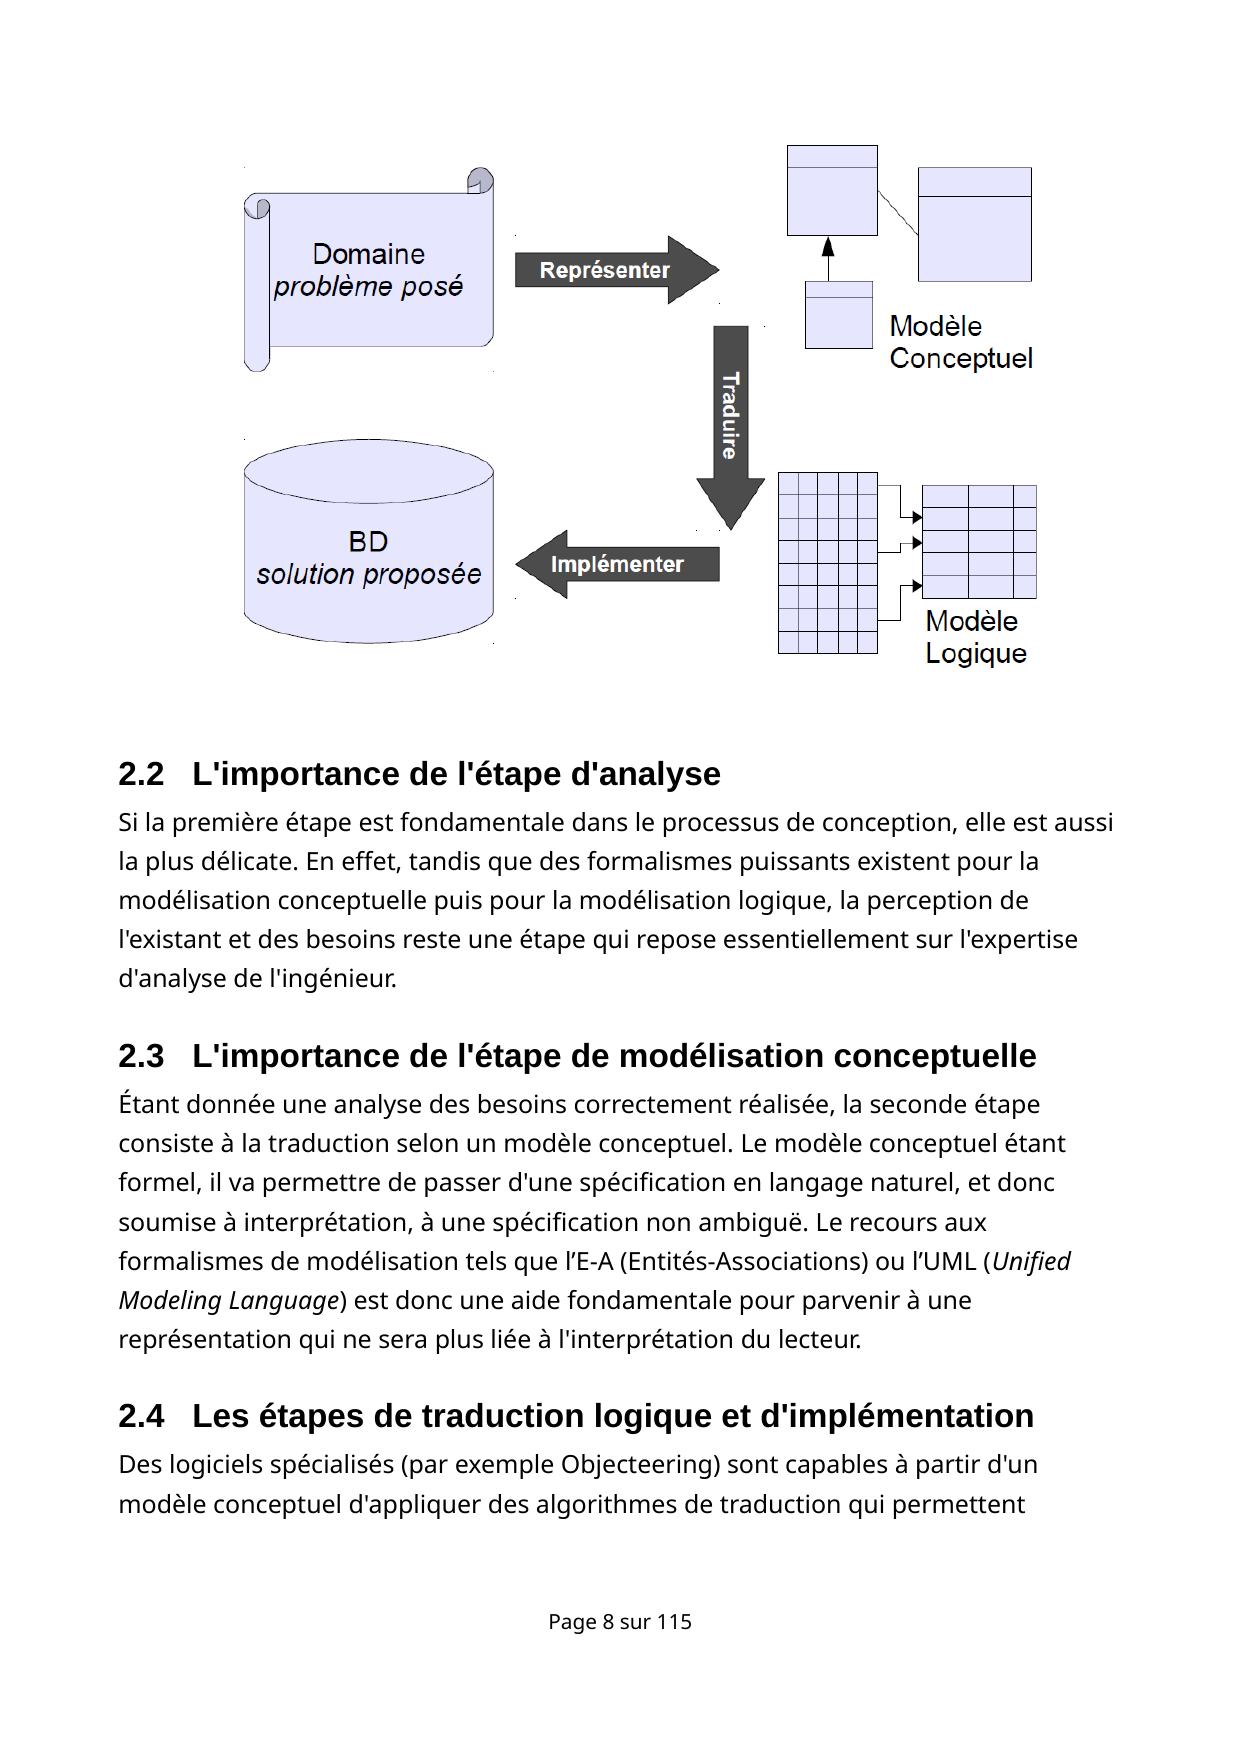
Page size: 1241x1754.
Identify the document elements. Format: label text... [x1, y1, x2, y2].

text Des logiciels spécialisés (par exemple Objecteering) sont capables à partir d'un modèle conceptuel d'appliquer des algorithmes de traduction qui permettent [118, 1447, 1122, 1520]
text Si la première étape est fondamentale dans le processus de conception, elle est aussi la plus délicate. En effet, tandis que des formalismes puissants existent pour la modélisation conceptuelle puis pour la modélisation logique, la perception de l'existant et des besoins reste une étape qui repose essentiellement sur l'expertise d'analyse de l'ingénieur. [118, 804, 1122, 995]
subtitle L'importance de l'étape d'analyse [118, 753, 1122, 792]
text Étant donnée une analyse des besoins correctement réalisée, la seconde étape consiste à la traduction selon un modèle conceptuel. Le modèle conceptuel étant formel, il va permettre de passer d'une spécification en langage naturel, et donc soumise à interprétation, à une spécification non ambiguë. Le recours aux formalismes de modélisation tels que l’E-A (Entités-Associations) ou l’UML (Unified Modeling Language) est donc une aide fondamentale pour parvenir à une représentation qui ne sera plus liée à l'interprétation du lecteur. [118, 1087, 1122, 1356]
picture [192, 118, 1086, 674]
subtitle L'importance de l'étape de modélisation conceptuelle [118, 1036, 1122, 1074]
subtitle Les étapes de traduction logique et d'implémentation [118, 1396, 1122, 1435]
